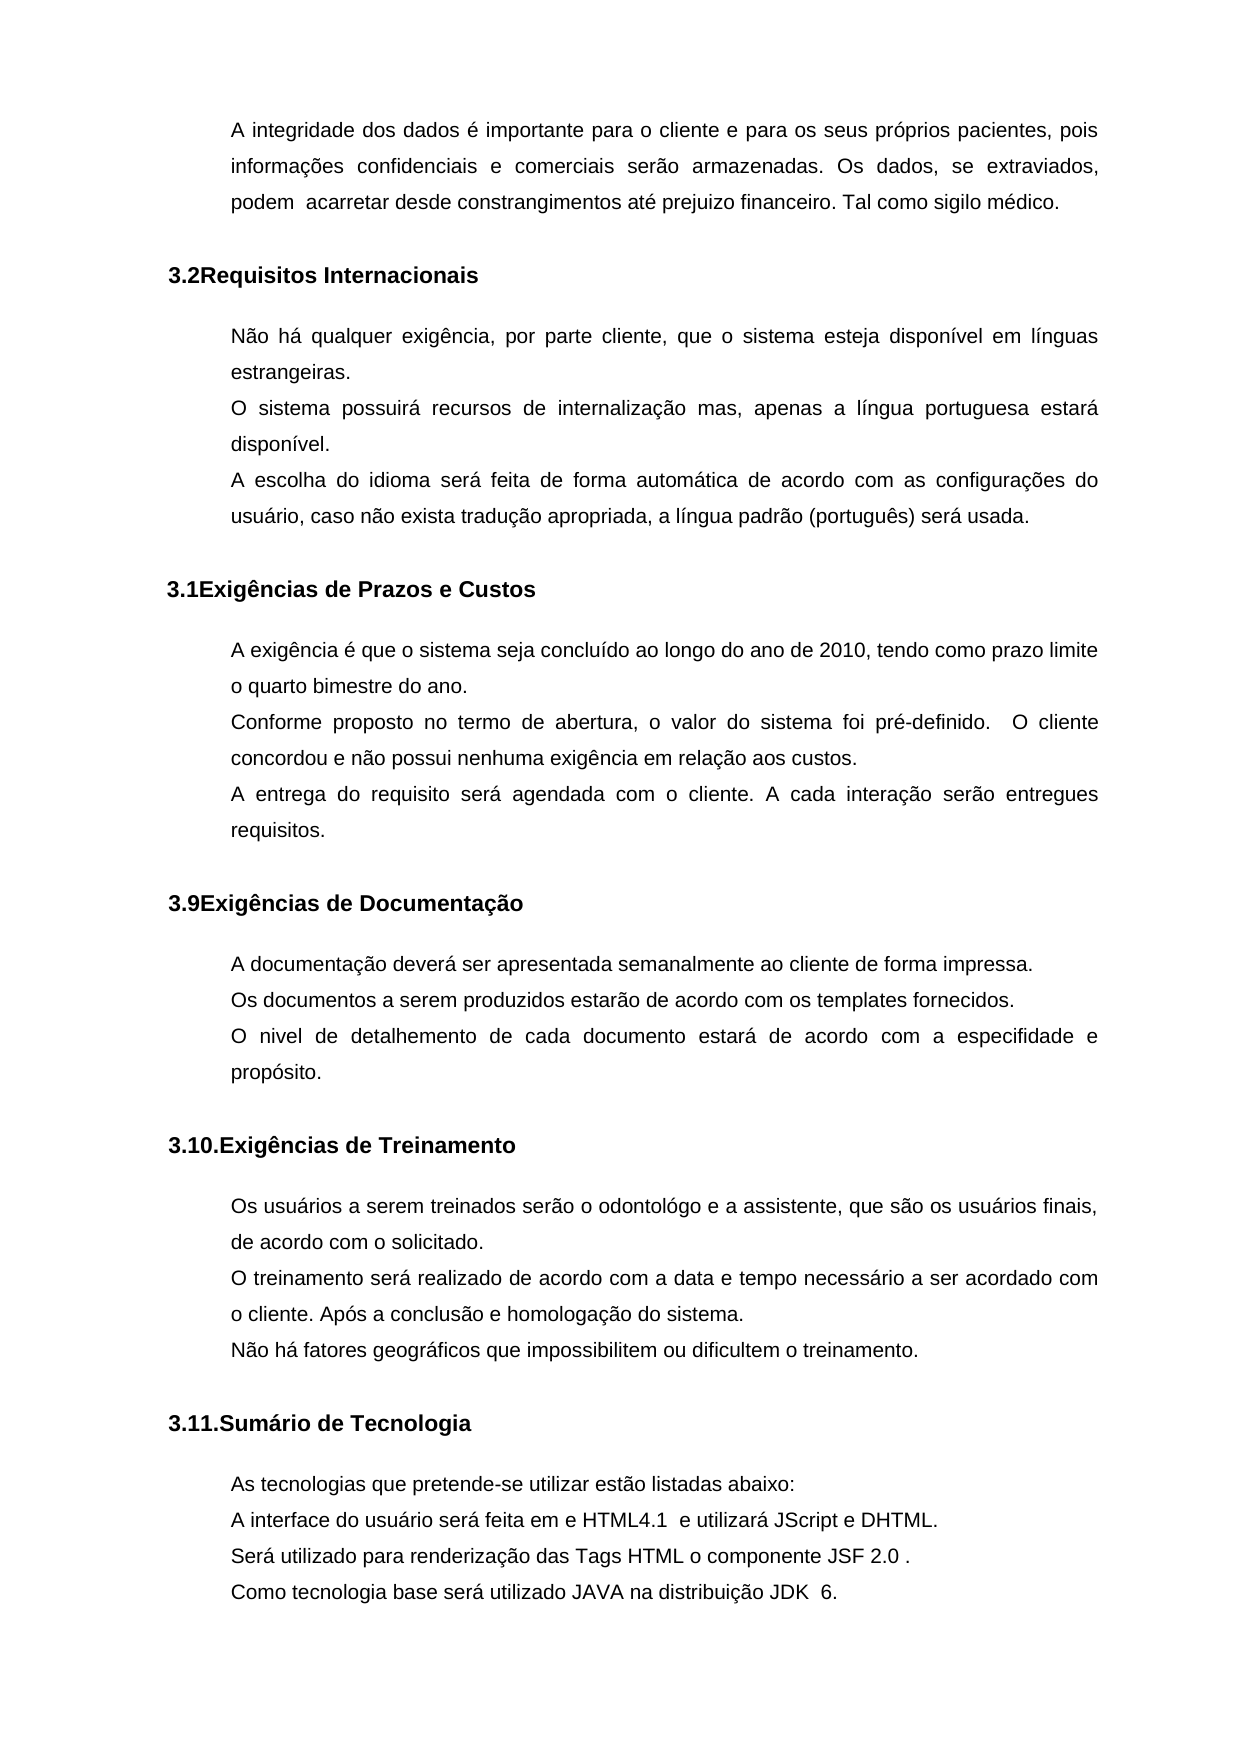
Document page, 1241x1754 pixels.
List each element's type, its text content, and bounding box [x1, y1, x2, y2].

text Não há fatores geográficos que impossibilitem ou dificultem o treinamento. [231, 1338, 1100, 1362]
text Conforme proposto no termo de abertura, o valor do sistema foi pré-definido. O cliente concordou e não possui nenhuma exigência em relação aos custos. [231, 710, 1100, 770]
list A escolha do idioma será feita de forma automática de acordo com as configurações do usuário, caso não exista tradução apropriada, a língua padrão (português) será usada. [193, 468, 1100, 528]
text A entrega do requisito será agendada com o cliente. A cada interação serão entregues requisitos. [231, 782, 1100, 842]
text A integridade dos dados é importante para o cliente e para os seus próprios pacientes, pois informações confidenciais e comerciais serão armazenadas. Os dados, se extraviados, podem acarretar desde constrangimentos até prejuizo financeiro. Tal como sigilo médico. [231, 118, 1100, 214]
text O treinamento será realizado de acordo com a data e tempo necessário a ser acordado com o cliente. Após a conclusão e homologação do sistema. [231, 1266, 1100, 1326]
subtitle Exigências de Documentação [168, 889, 1100, 916]
list O sistema possuirá recursos de internalização mas, apenas a língua portuguesa estará disponível. [193, 396, 1100, 456]
text A interface do usuário será feita em e HTML4.1 e utilizará JScript e DHTML. [231, 1508, 1100, 1532]
list Não há qualquer exigência, por parte cliente, que o sistema esteja disponível em línguas estrangeiras. [193, 324, 1100, 384]
text O nivel de detalhemento de cada documento estará de acordo com a especifidade e propósito. [231, 1024, 1100, 1084]
text As tecnologias que pretende-se utilizar estão listadas abaixo: [231, 1472, 1100, 1496]
text A exigência é que o sistema seja concluído ao longo do ano de 2010, tendo como prazo limite o quarto bimestre do ano. [231, 638, 1100, 698]
subtitle Requisitos Internacionais [168, 262, 1100, 288]
subtitle Sumário de Tecnologia [168, 1409, 1100, 1436]
text Como tecnologia base será utilizado JAVA na distribuição JDK 6. [231, 1579, 1100, 1603]
subtitle Exigências de Prazos e Custos [167, 576, 1100, 602]
text Os usuários a serem treinados serão o odontológo e a assistente, que são os usuários finais, de acordo com o solicitado. [231, 1194, 1100, 1254]
text Os documentos a serem produzidos estarão de acordo com os templates fornecidos. [231, 988, 1100, 1012]
text A documentação deverá ser apresentada semanalmente ao cliente de forma impressa. [231, 952, 1100, 976]
text Será utilizado para renderização das Tags HTML o componente JSF 2.0 . [231, 1544, 1100, 1568]
subtitle Exigências de Treinamento [168, 1132, 1100, 1158]
